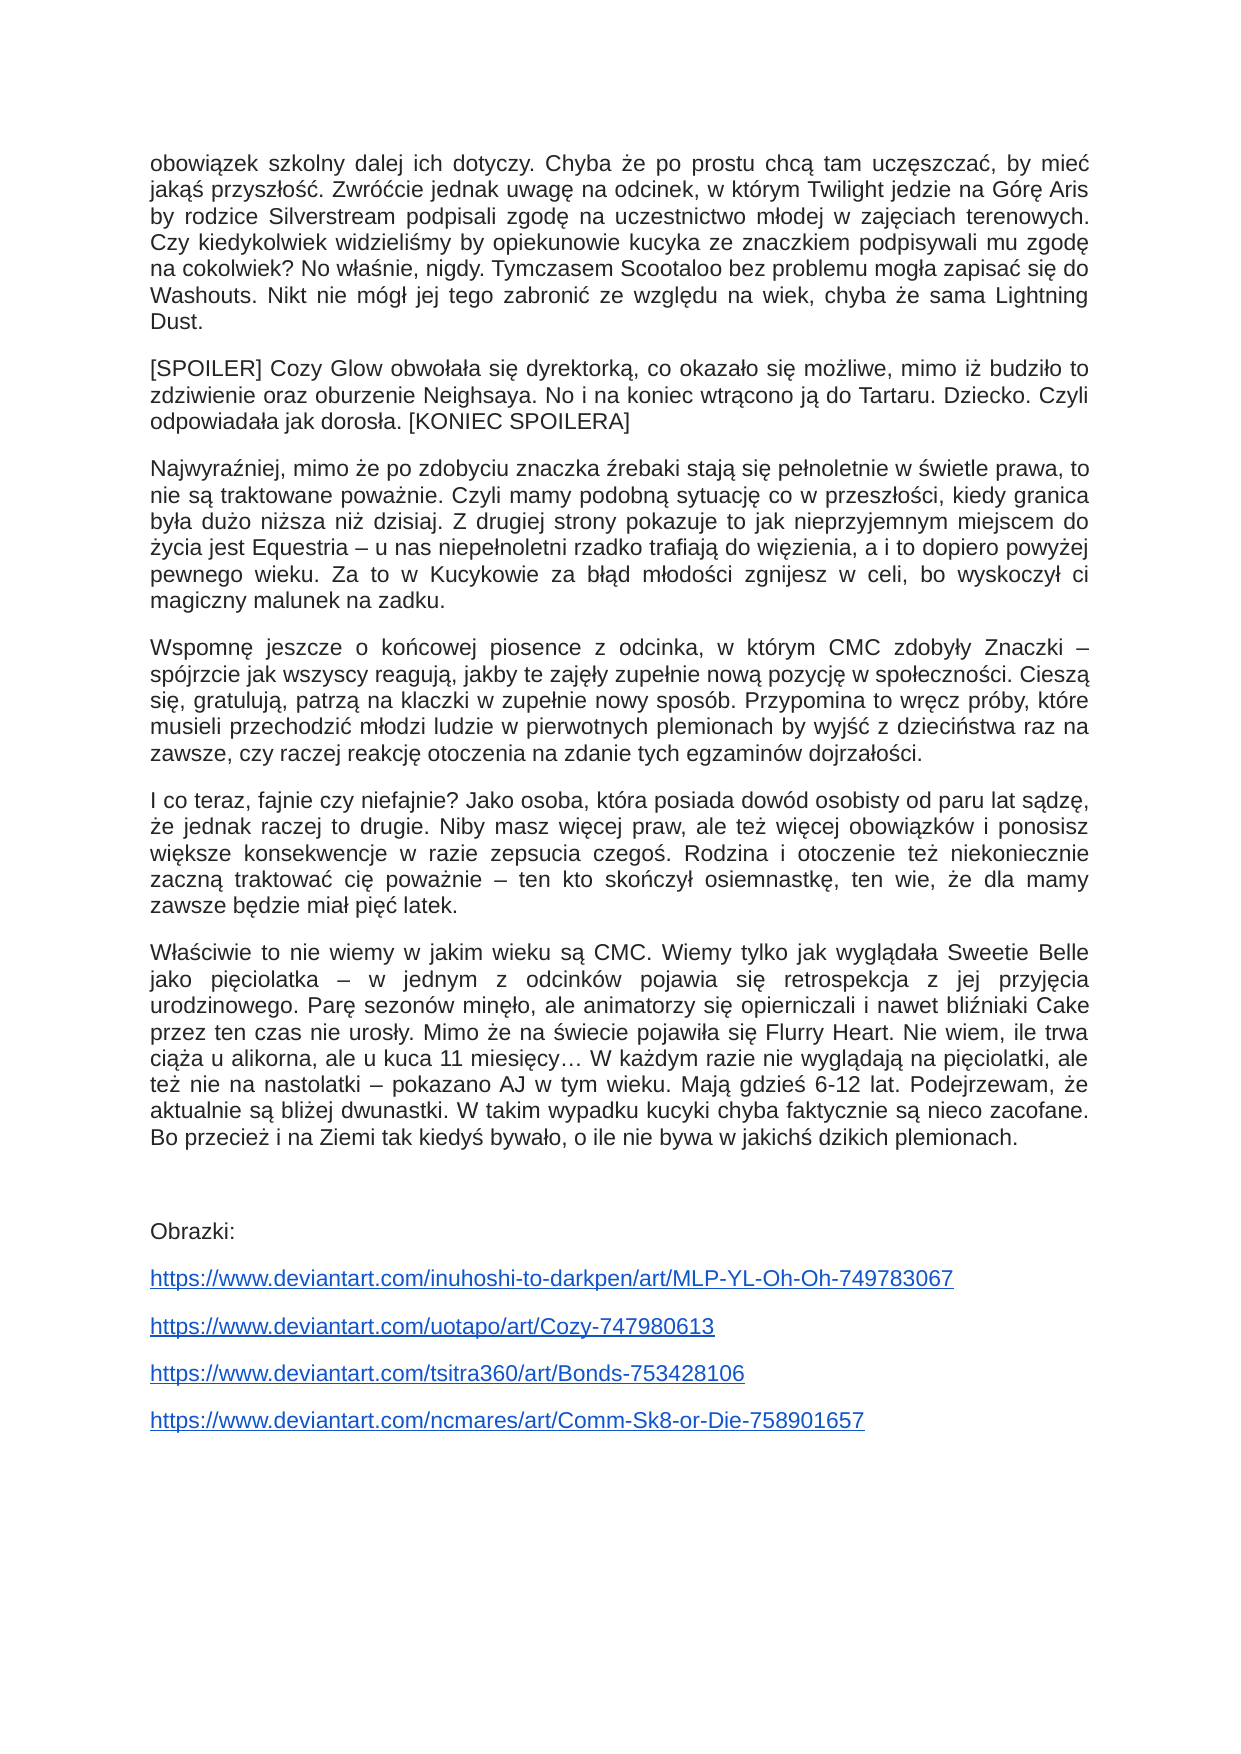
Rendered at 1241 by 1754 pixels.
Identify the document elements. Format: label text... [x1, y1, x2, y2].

text Wspomnę jeszcze o końcowej piosence z odcinka, w którym CMC zdobyły Znaczki – spójrzcie jak wszyscy reagują, jakby te zajęły zupełnie nową pozycję w społeczności. Cieszą się, gratulują, patrzą na klaczki w zupełnie nowy sposób. Przypomina to wręcz próby, które musieli przechodzić młodzi ludzie w pierwotnych plemionach by wyjść z dzieciństwa raz na zawsze, czy raczej reakcję otoczenia na zdanie tych egzaminów dojrzałości. [150, 634, 1090, 766]
text Obrazki: [150, 1218, 1090, 1244]
text Najwyraźniej, mimo że po zdobyciu znaczka źrebaki stają się pełnoletnie w świetle prawa, to nie są traktowane poważnie. Czyli mamy podobną sytuację co w przeszłości, kiedy granica była dużo niższa niż dzisiaj. Z drugiej strony pokazuje to jak nieprzyjemnym miejscem do życia jest Equestria – u nas niepełnoletni rzadko trafiają do więzienia, a i to dopiero powyżej pewnego wieku. Za to w Kucykowie za błąd młodości zgnijesz w celi, bo wyskoczył ci magiczny malunek na zadku. [150, 455, 1090, 613]
text https://www.deviantart.com/tsitra360/art/Bonds-753428106 [150, 1360, 1090, 1386]
text https://www.deviantart.com/ncmares/art/Comm-Sk8-or-Die-758901657 [150, 1407, 1090, 1433]
text I co teraz, fajnie czy niefajnie? Jako osoba, która posiada dowód osobisty od paru lat sądzę, że jednak raczej to drugie. Niby masz więcej praw, ale też więcej obowiązków i ponosisz większe konsekwencje w razie zepsucia czegoś. Rodzina i otoczenie też niekoniecznie zaczną traktować cię poważnie – ten kto skończył osiemnastkę, ten wie, że dla mamy zawsze będzie miał pięć latek. [150, 787, 1090, 918]
text [SPOILER] Cozy Glow obwołała się dyrektorką, co okazało się możliwe, mimo iż budziło to zdziwienie oraz oburzenie Neighsaya. No i na koniec wtrącono ją do Tartaru. Dziecko. Czyli odpowiadała jak dorosła. [KONIEC SPOILERA] [150, 355, 1090, 434]
text https://www.deviantart.com/inuhoshi-to-darkpen/art/MLP-YL-Oh-Oh-749783067 [150, 1265, 1090, 1292]
text https://www.deviantart.com/uotapo/art/Cozy-747980613 [150, 1313, 1090, 1339]
text Właściwie to nie wiemy w jakim wieku są CMC. Wiemy tylko jak wyglądała Sweetie Belle jako pięciolatka – w jednym z odcinków pojawia się retrospekcja z jej przyjęcia urodzinowego. Parę sezonów minęło, ale animatorzy się opierniczali i nawet bliźniaki Cake przez ten czas nie urosły. Mimo że na świecie pojawiła się Flurry Heart. Nie wiem, ile trwa ciąża u alikorna, ale u kuca 11 miesięcy… W każdym razie nie wyglądają na pięciolatki, ale też nie na nastolatki – pokazano AJ w tym wieku. Mają gdzieś 6-12 lat. Podejrzewam, że aktualnie są bliżej dwunastki. W takim wypadku kucyki chyba faktycznie są nieco zacofane. Bo przecież i na Ziemi tak kiedyś bywało, o ile nie bywa w jakichś dzikich plemionach. [150, 939, 1090, 1150]
text obowiązek szkolny dalej ich dotyczy. Chyba że po prostu chcą tam uczęszczać, by mieć jakąś przyszłość. Zwróćcie jednak uwagę na odcinek, w którym Twilight jedzie na Górę Aris by rodzice Silverstream podpisali zgodę na uczestnictwo młodej w zajęciach terenowych. Czy kiedykolwiek widzieliśmy by opiekunowie kucyka ze znaczkiem podpisywali mu zgodę na cokolwiek? No właśnie, nigdy. Tymczasem Scootaloo bez problemu mogła zapisać się do Washouts. Nikt nie mógł jej tego zabronić ze względu na wiek, chyba że sama Lightning Dust. [150, 150, 1090, 334]
